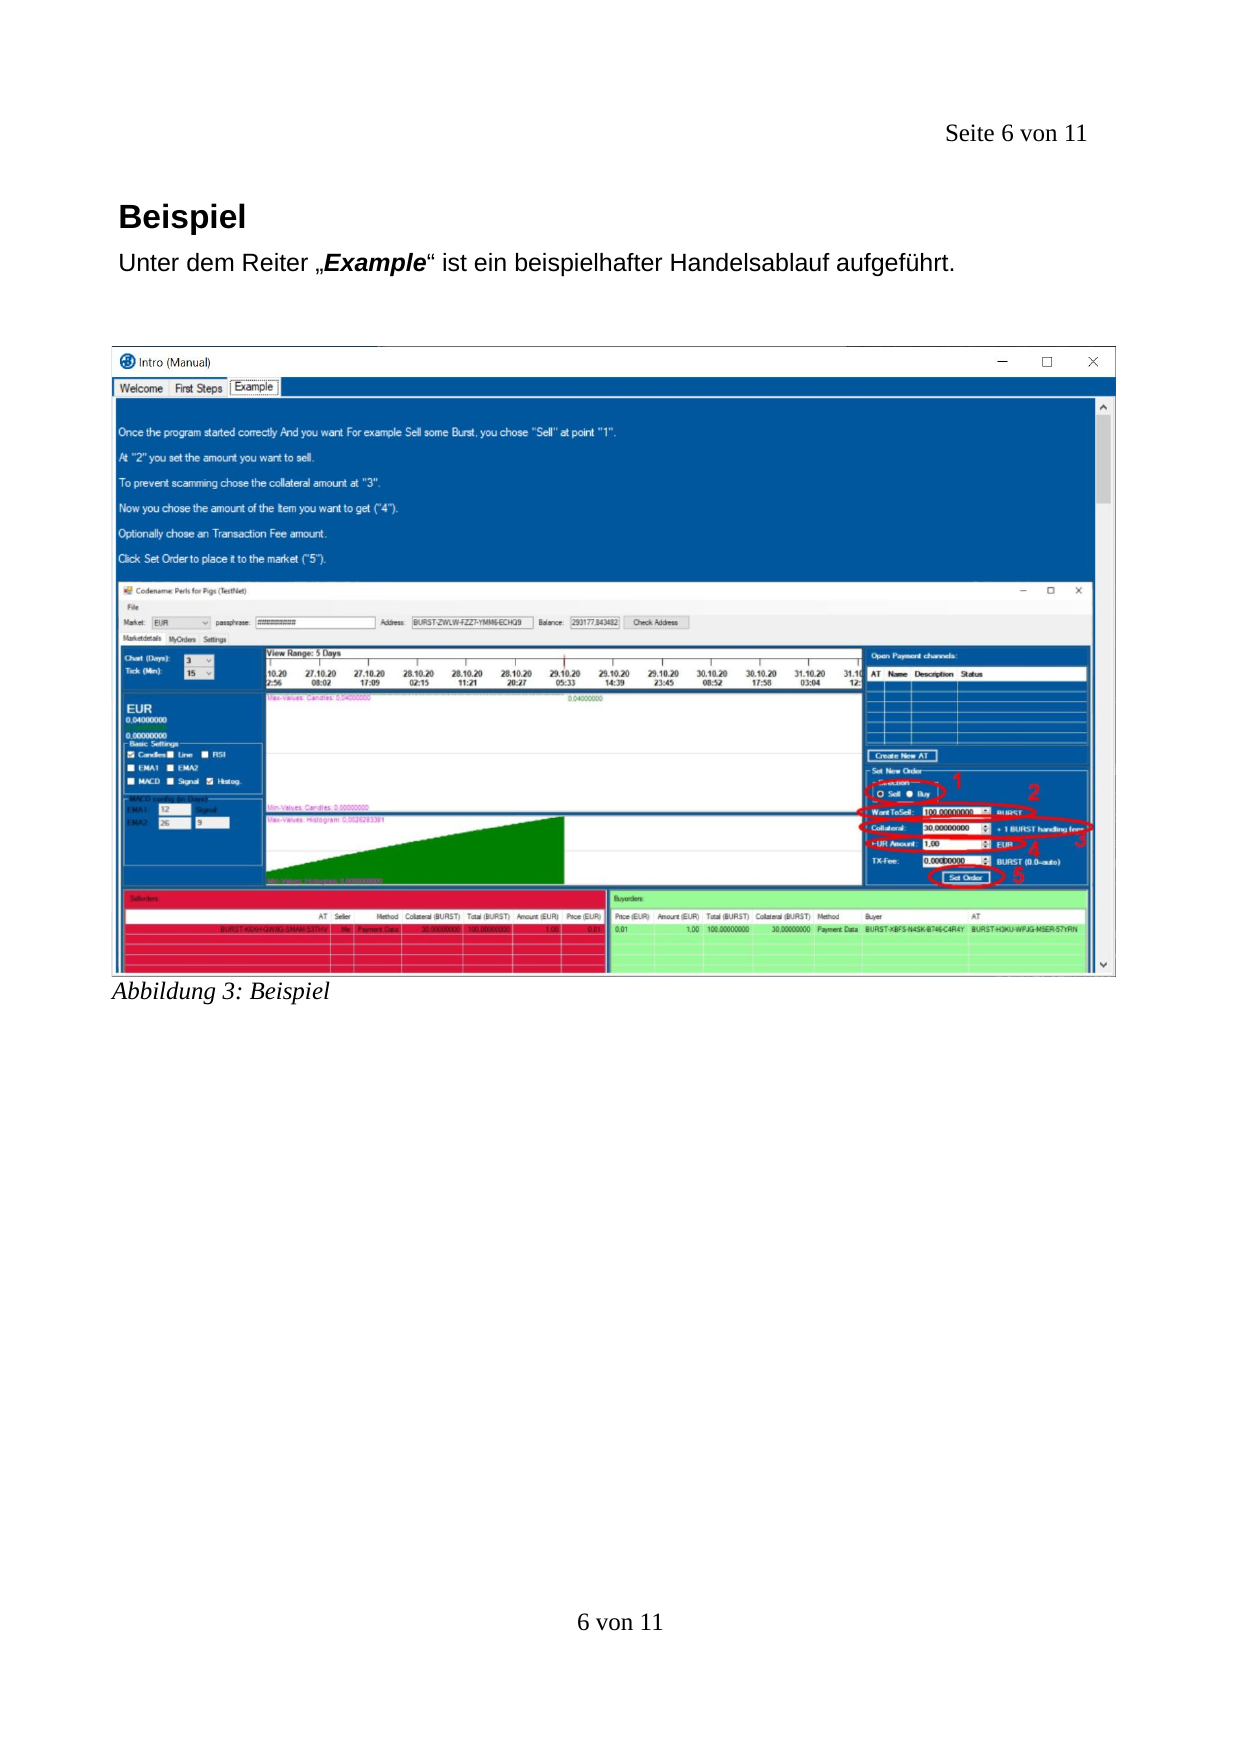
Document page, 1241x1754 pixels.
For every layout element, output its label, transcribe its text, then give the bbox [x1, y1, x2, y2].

text Abbildung 3: Beispiel [112, 977, 1116, 1005]
picture [111, 346, 1116, 977]
text Unter dem Reiter „Example“ ist ein beispielhafter Handelsablauf aufgeführt. [118, 248, 1122, 277]
subtitle Beispiel [118, 197, 1122, 236]
